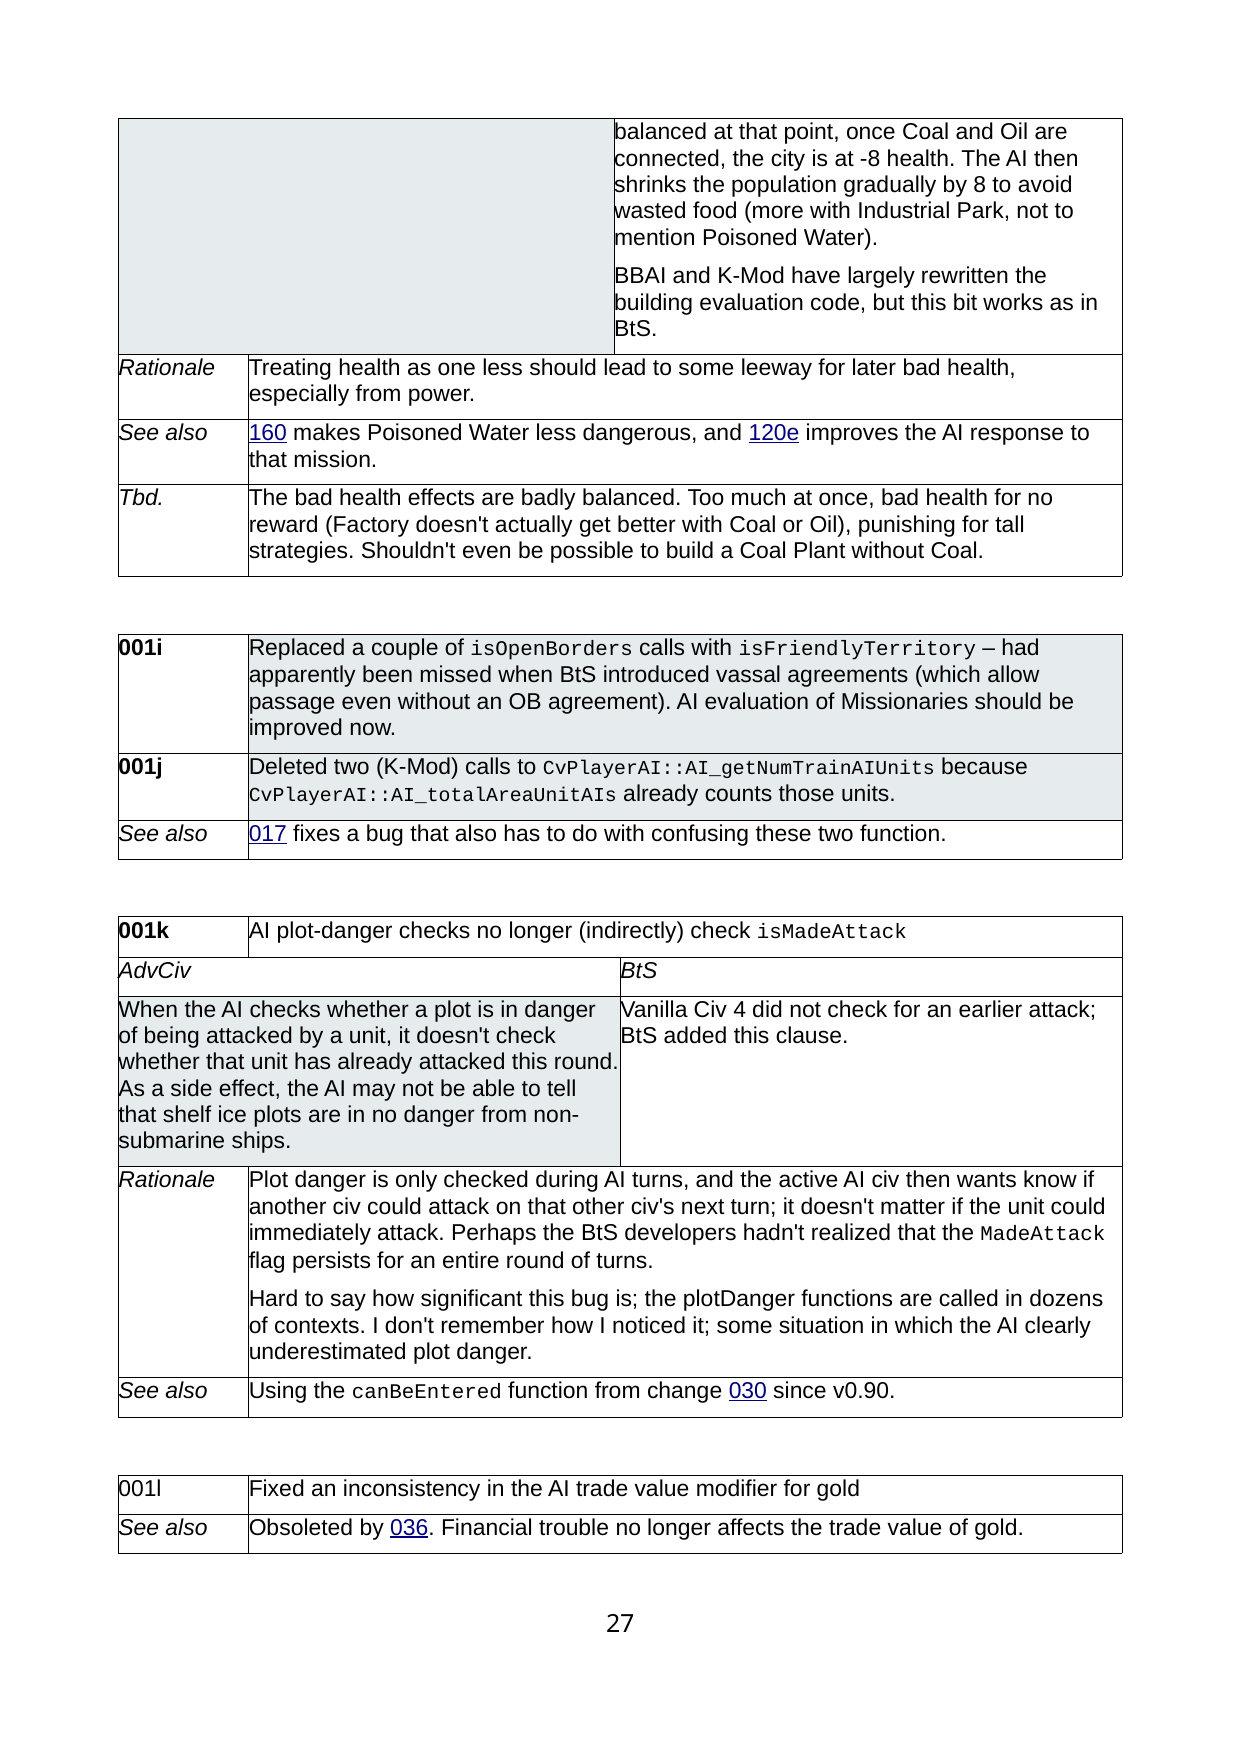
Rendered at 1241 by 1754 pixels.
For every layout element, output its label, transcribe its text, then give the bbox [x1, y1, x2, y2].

table_cell 017 fixes a bug that also has to do with confusing these two function. [249, 821, 1122, 859]
table_header 001k [119, 917, 248, 957]
table_header 001i [119, 635, 248, 753]
table_cell See also [119, 420, 248, 484]
table_cell 160 makes Poisoned Water less dangerous, and 120e improves the AI response to that mission. [249, 420, 1122, 484]
table_cell The bad health effects are badly balanced. Too much at once, bad health for no reward (Factory doesn't actually get better with Coal or Oil), punishing for tall strategies. Shouldn't even be possible to build a Coal Plant without Coal. [249, 485, 1122, 576]
table_cell AdvCiv [119, 958, 620, 996]
table_cell Treating health as one less should lead to some leeway for later bad health, especially from power. [249, 355, 1122, 419]
table_cell Vanilla Civ 4 did not check for an earlier attack; BtS added this clause. [621, 997, 1122, 1166]
table_cell See also [119, 821, 248, 859]
table_cell See also [119, 1378, 248, 1417]
table_cell Tbd. [119, 485, 248, 576]
table_cell Using the canBeEntered function from change 030 since v0.90. [249, 1378, 1122, 1417]
table_header 001l [119, 1476, 248, 1513]
table_cell See also [119, 1515, 248, 1552]
table_cell Obsoleted by 036. Financial trouble no longer affects the trade value of gold. [249, 1515, 1122, 1552]
table_header AI plot-danger checks no longer (indirectly) check isMadeAttack [249, 917, 1122, 957]
table_cell Plot danger is only checked during AI turns, and the active AI civ then wants know if another civ could attack on that other civ's next turn; it doesn't matter if the unit could immediately attack. Perhaps the BtS developers hadn't realized that the MadeAttack flag persists for an entire round of turns. Hard to say how significant this bug is; the plotDanger functions are called in dozens of contexts. I don't remember how I noticed it; some situation in which the AI clearly underestimated plot danger. [249, 1167, 1122, 1377]
table_header Replaced a couple of isOpenBorders calls with isFriendlyTerritory – had apparently been missed when BtS introduced vassal agreements (which allow passage even without an OB agreement). AI evaluation of Missionaries should be improved now. [249, 635, 1122, 753]
table_cell Rationale [119, 355, 248, 419]
table_cell Rationale [119, 1167, 248, 1377]
table_cell balanced at that point, once Coal and Oil are connected, the city is at -8 health. The AI then shrinks the population gradually by 8 to avoid wasted food (more with Industrial Park, not to mention Poisoned Water). BBAI and K-Mod have largely rewritten the building evaluation code, but this bit works as in BtS. [615, 119, 1122, 354]
table_cell When the AI checks whether a plot is in danger of being attacked by a unit, it doesn't check whether that unit has already attacked this round. As a side effect, the AI may not be able to tell that shelf ice plots are in no danger from non-submarine ships. [119, 997, 620, 1166]
table_cell 001j [119, 754, 248, 820]
table_header Fixed an inconsistency in the AI trade value modifier for gold [249, 1476, 1122, 1513]
table_cell BtS [621, 958, 1122, 996]
table_cell [119, 119, 614, 354]
table_cell Deleted two (K-Mod) calls to CvPlayerAI::AI_getNumTrainAIUnits because CvPlayerAI::AI_totalAreaUnitAIs already counts those units. [249, 754, 1122, 820]
